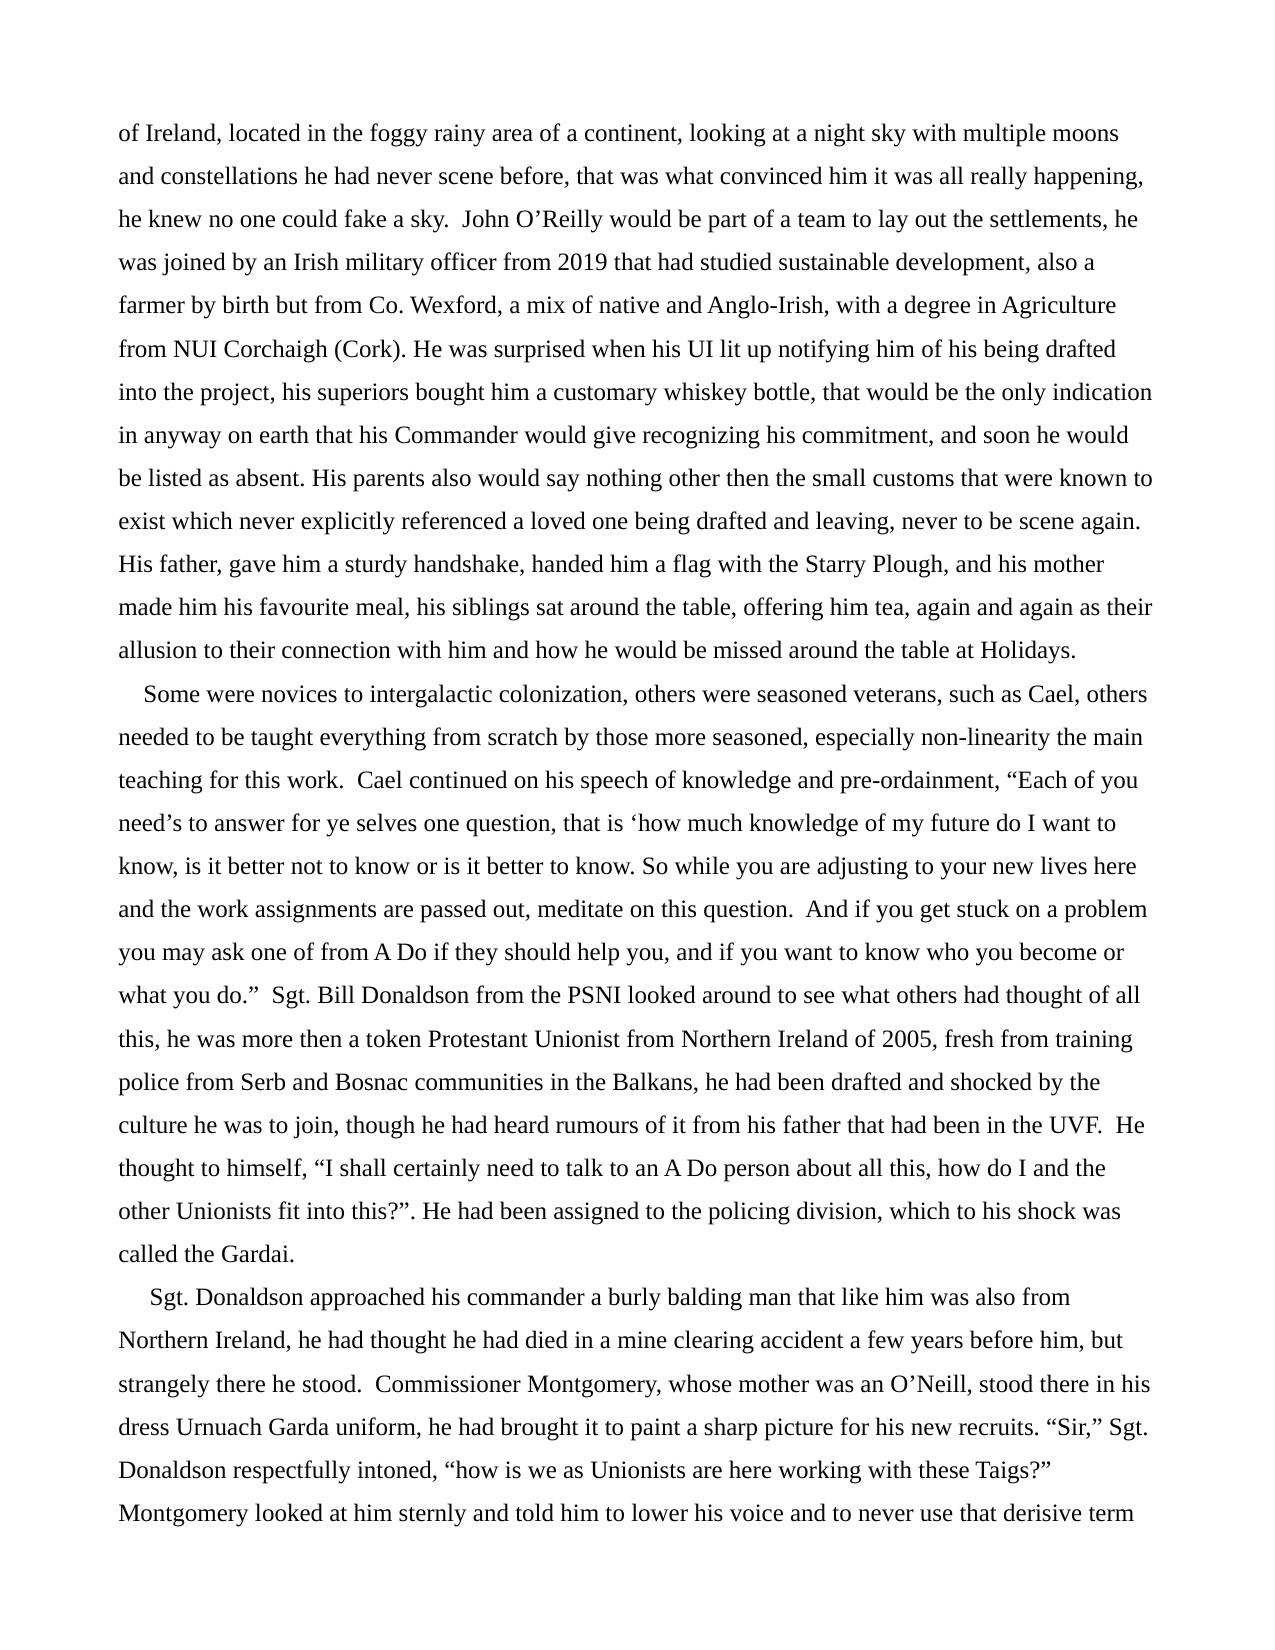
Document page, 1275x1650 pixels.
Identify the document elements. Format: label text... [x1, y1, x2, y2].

text Some were novices to intergalactic colonization, others were seasoned veterans, such as Cael, others needed to be taught everything from scratch by those more seasoned, especially non-linearity the main teaching for this work. Cael continued on his speech of knowledge and pre-ordainment, “Each of you need’s to answer for ye selves one question, that is ‘how much knowledge of my future do I want to know, is it better not to know or is it better to know. So while you are adjusting to your new lives here and the work assignments are passed out, meditate on this question. And if you get stuck on a problem you may ask one of from A Do if they should help you, and if you want to know who you become or what you do.” Sgt. Bill Donaldson from the PSNI looked around to see what others had thought of all this, he was more then a token Protestant Unionist from Northern Ireland of 2005, fresh from training police from Serb and Bosnac communities in the Balkans, he had been drafted and shocked by the culture he was to join, though he had heard rumours of it from his father that had been in the UVF. He thought to himself, “I shall certainly need to talk to an A Do person about all this, how do I and the other Unionists fit into this?”. He had been assigned to the policing division, which to his shock was called the Gardai. [118, 679, 1157, 1268]
text of Ireland, located in the foggy rainy area of a continent, looking at a night sky with multiple moons and constellations he had never scene before, that was what convinced him it was all really happening, he knew no one could fake a sky. John O’Reilly would be part of a team to lay out the settlements, he was joined by an Irish military officer from 2019 that had studied sustainable development, also a farmer by birth but from Co. Wexford, a mix of native and Anglo-Irish, with a degree in Agriculture from NUI Corchaigh (Cork). He was surprised when his UI lit up notifying him of his being drafted into the project, his superiors bought him a customary whiskey bottle, that would be the only indication in anyway on earth that his Commander would give recognizing his commitment, and soon he would be listed as absent. His parents also would say nothing other then the small customs that were known to exist which never explicitly referenced a loved one being drafted and leaving, never to be scene again. His father, gave him a sturdy handshake, handed him a flag with the Starry Plough, and his mother made him his favourite meal, his siblings sat around the table, offering him tea, again and again as their allusion to their connection with him and how he would be missed around the table at Holidays. [118, 118, 1157, 664]
text Sgt. Donaldson approached his commander a burly balding man that like him was also from Northern Ireland, he had thought he had died in a mine clearing accident a few years before him, but strangely there he stood. Commissioner Montgomery, whose mother was an O’Neill, stood there in his dress Urnuach Garda uniform, he had brought it to paint a sharp picture for his new recruits. “Sir,” Sgt. Donaldson respectfully intoned, “how is we as Unionists are here working with these Taigs?” Montgomery looked at him sternly and told him to lower his voice and to never use that derisive term [118, 1282, 1157, 1527]
